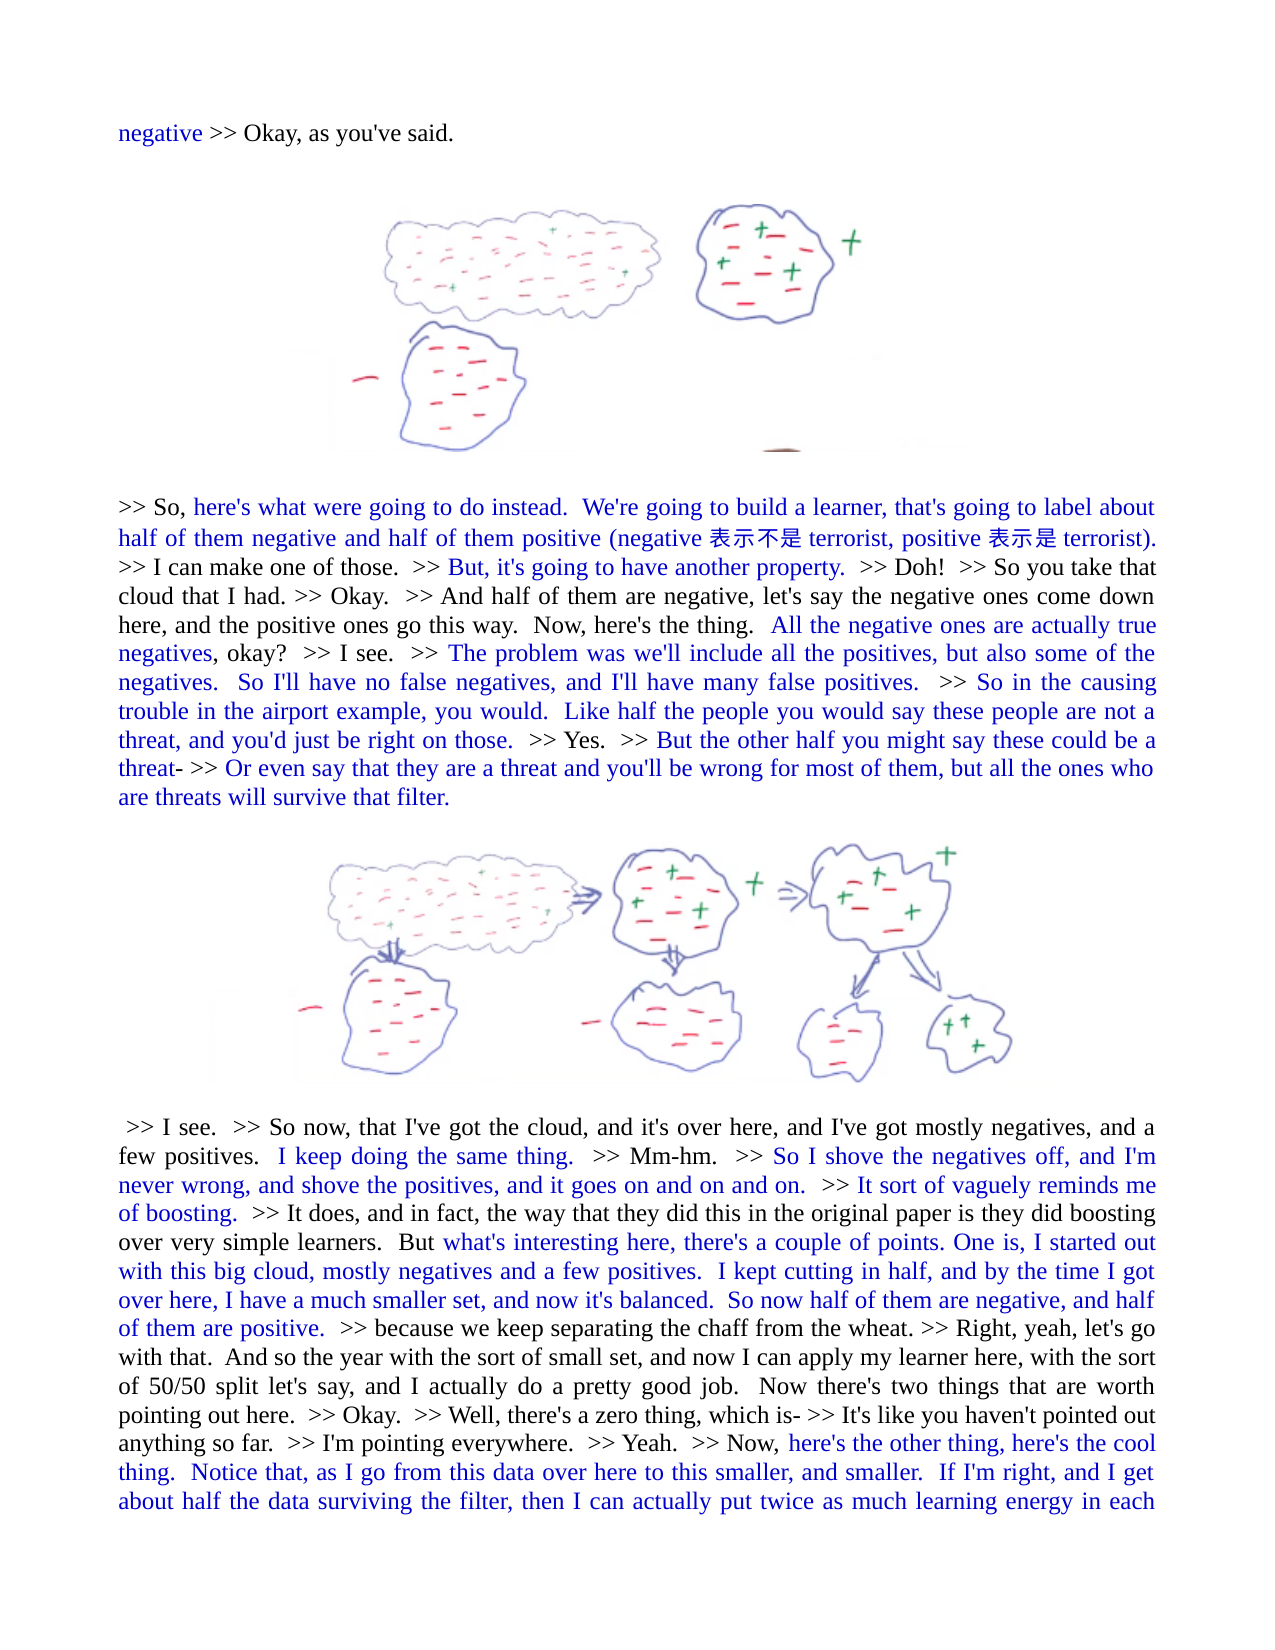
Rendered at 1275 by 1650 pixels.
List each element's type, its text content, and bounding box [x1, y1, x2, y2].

picture [288, 204, 987, 452]
picture [203, 839, 1072, 1084]
text negative >> Okay, as you've said. [118, 118, 1157, 147]
text >> So, here's what were going to do instead. We're going to build a learner, that's going to label about half of them negative and half of them positive (negative表示不是terrorist, positive表示是terrorist). >> I can make one of those. >> But, it's going to have another property. >> Doh! >> So you take that cloud that I had. >> Okay. >> And half of them are negative, let's say the negative ones come down here, and the positive ones go this way. Now, here's the thing. All the negative ones are actually true negatives, okay? >> I see. >> The problem was we'll include all the positives, but also some of the negatives. So I'll have no false negatives, and I'll have many false positives. >> So in the causing trouble in the airport example, you would. Like half the people you would say these people are not a threat, and you'd just be right on those. >> Yes. >> But the other half you might say these could be a threat- >> Or even say that they are a threat and you'll be wrong for most of them, but all the ones who are threats will survive that filter. [118, 492, 1157, 811]
text >> I see. >> So now, that I've got the cloud, and it's over here, and I've got mostly negatives, and a few positives. I keep doing the same thing. >> Mm-hm. >> So I shove the negatives off, and I'm never wrong, and shove the positives, and it goes on and on and on. >> It sort of vaguely reminds me of boosting. >> It does, and in fact, the way that they did this in the original paper is they did boosting over very simple learners. But what's interesting here, there's a couple of points. One is, I started out with this big cloud, mostly negatives and a few positives. I kept cutting in half, and by the time I got over here, I have a much smaller set, and now it's balanced. So now half of them are negative, and half of them are positive. >> because we keep separating the chaff from the wheat. >> Right, yeah, let's go with that. And so the year with the sort of small set, and now I can apply my learner here, with the sort of 50/50 split let's say, and I actually do a pretty good job. Now there's two things that are worth pointing out here. >> Okay. >> Well, there's a zero thing, which is- >> It's like you haven't pointed out anything so far. >> I'm pointing everywhere. >> Yeah. >> Now, here's the other thing, here's the cool thing. Notice that, as I go from this data over here to this smaller, and smaller. If I'm right, and I get about half the data surviving the filter, then I can actually put twice as much learning energy in each [118, 1112, 1157, 1515]
